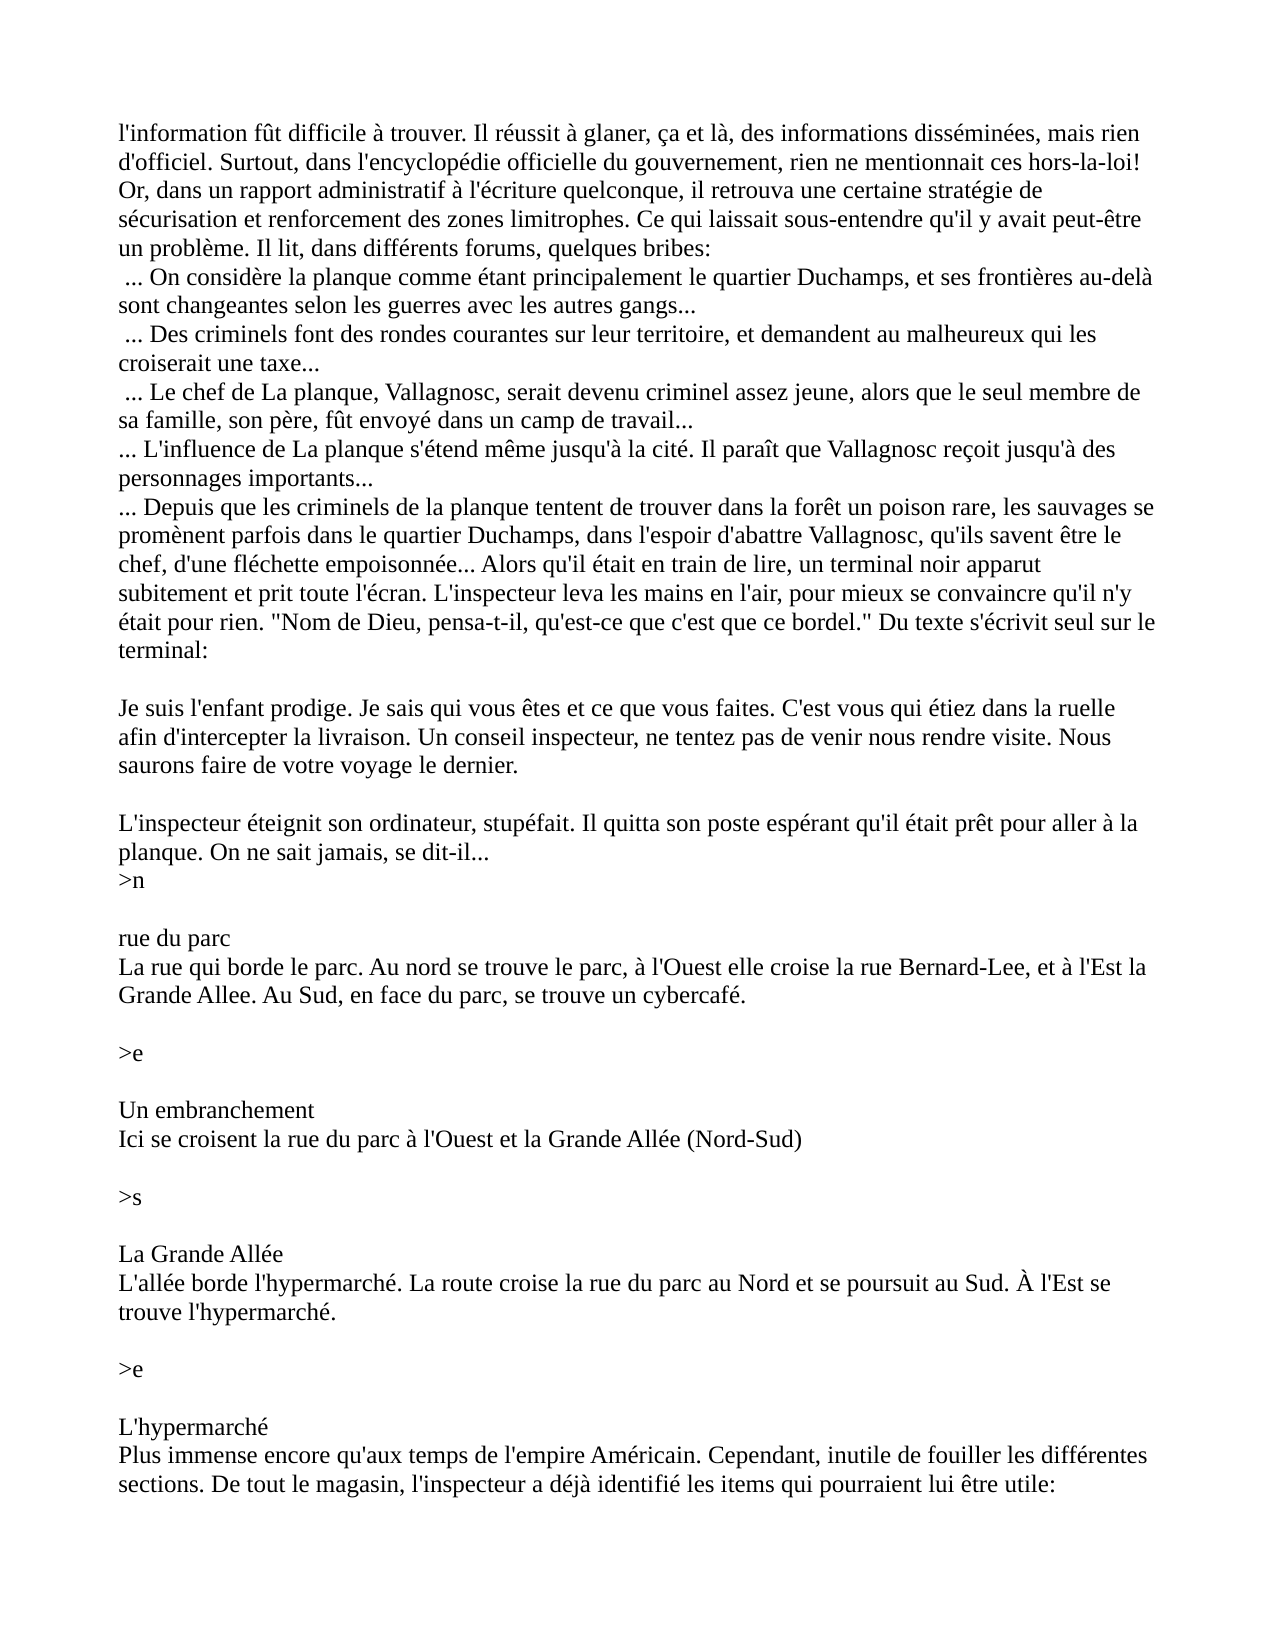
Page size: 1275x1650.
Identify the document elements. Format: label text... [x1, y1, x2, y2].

text La rue qui borde le parc. Au nord se trouve le parc, à l'Ouest elle croise la rue Bernard-Lee, et à l'Est la Grande Allee. Au Sud, en face du parc, se trouve un cybercafé. [118, 952, 1157, 1009]
text >s [118, 1182, 1157, 1211]
text >e [118, 1354, 1157, 1383]
text ... Le chef de La planque, Vallagnosc, serait devenu criminel assez jeune, alors que le seul membre de sa famille, son père, fût envoyé dans un camp de travail... [118, 377, 1157, 434]
text >n [118, 866, 1157, 894]
text rue du parc [118, 923, 1157, 952]
text ... L'influence de La planque s'étend même jusqu'à la cité. Il paraît que Vallagnosc reçoit jusqu'à des personnages importants... [118, 434, 1157, 492]
text L'hypermarché [118, 1412, 1157, 1441]
text ... Depuis que les criminels de la planque tentent de trouver dans la forêt un poison rare, les sauvages se promènent parfois dans le quartier Duchamps, dans l'espoir d'abattre Vallagnosc, qu'ils savent être le chef, d'une fléchette empoisonnée... Alors qu'il était en train de lire, un terminal noir apparut subitement et prit toute l'écran. L'inspecteur leva les mains en l'air, pour mieux se convaincre qu'il n'y était pour rien. "Nom de Dieu, pensa-t-il, qu'est-ce que c'est que ce bordel." Du texte s'écrivit seul sur le terminal: [118, 492, 1157, 664]
text l'information fût difficile à trouver. Il réussit à glaner, ça et là, des informations disséminées, mais rien d'officiel. Surtout, dans l'encyclopédie officielle du gouvernement, rien ne mentionnait ces hors-la-loi! Or, dans un rapport administratif à l'écriture quelconque, il retrouva une certaine stratégie de sécurisation et renforcement des zones limitrophes. Ce qui laissait sous-entendre qu'il y avait peut-être un problème. Il lit, dans différents forums, quelques bribes: [118, 118, 1157, 262]
text L'inspecteur éteignit son ordinateur, stupéfait. Il quitta son poste espérant qu'il était prêt pour aller à la planque. On ne sait jamais, se dit-il... [118, 808, 1157, 866]
text Plus immense encore qu'aux temps de l'empire Américain. Cependant, inutile de fouiller les différentes sections. De tout le magasin, l'inspecteur a déjà identifié les items qui pourraient lui être utile: [118, 1441, 1157, 1498]
text Je suis l'enfant prodige. Je sais qui vous êtes et ce que vous faites. C'est vous qui étiez dans la ruelle afin d'intercepter la livraison. Un conseil inspecteur, ne tentez pas de venir nous rendre visite. Nous saurons faire de votre voyage le dernier. [118, 693, 1157, 779]
text Ici se croisent la rue du parc à l'Ouest et la Grande Allée (Nord-Sud) [118, 1124, 1157, 1153]
text Un embranchement [118, 1096, 1157, 1124]
text ... On considère la planque comme étant principalement le quartier Duchamps, et ses frontières au-delà sont changeantes selon les guerres avec les autres gangs... [118, 262, 1157, 319]
text La Grande Allée [118, 1239, 1157, 1268]
text ... Des criminels font des rondes courantes sur leur territoire, et demandent au malheureux qui les croiserait une taxe... [118, 319, 1157, 377]
text >e [118, 1038, 1157, 1067]
text L'allée borde l'hypermarché. La route croise la rue du parc au Nord et se poursuit au Sud. À l'Est se trouve l'hypermarché. [118, 1268, 1157, 1326]
